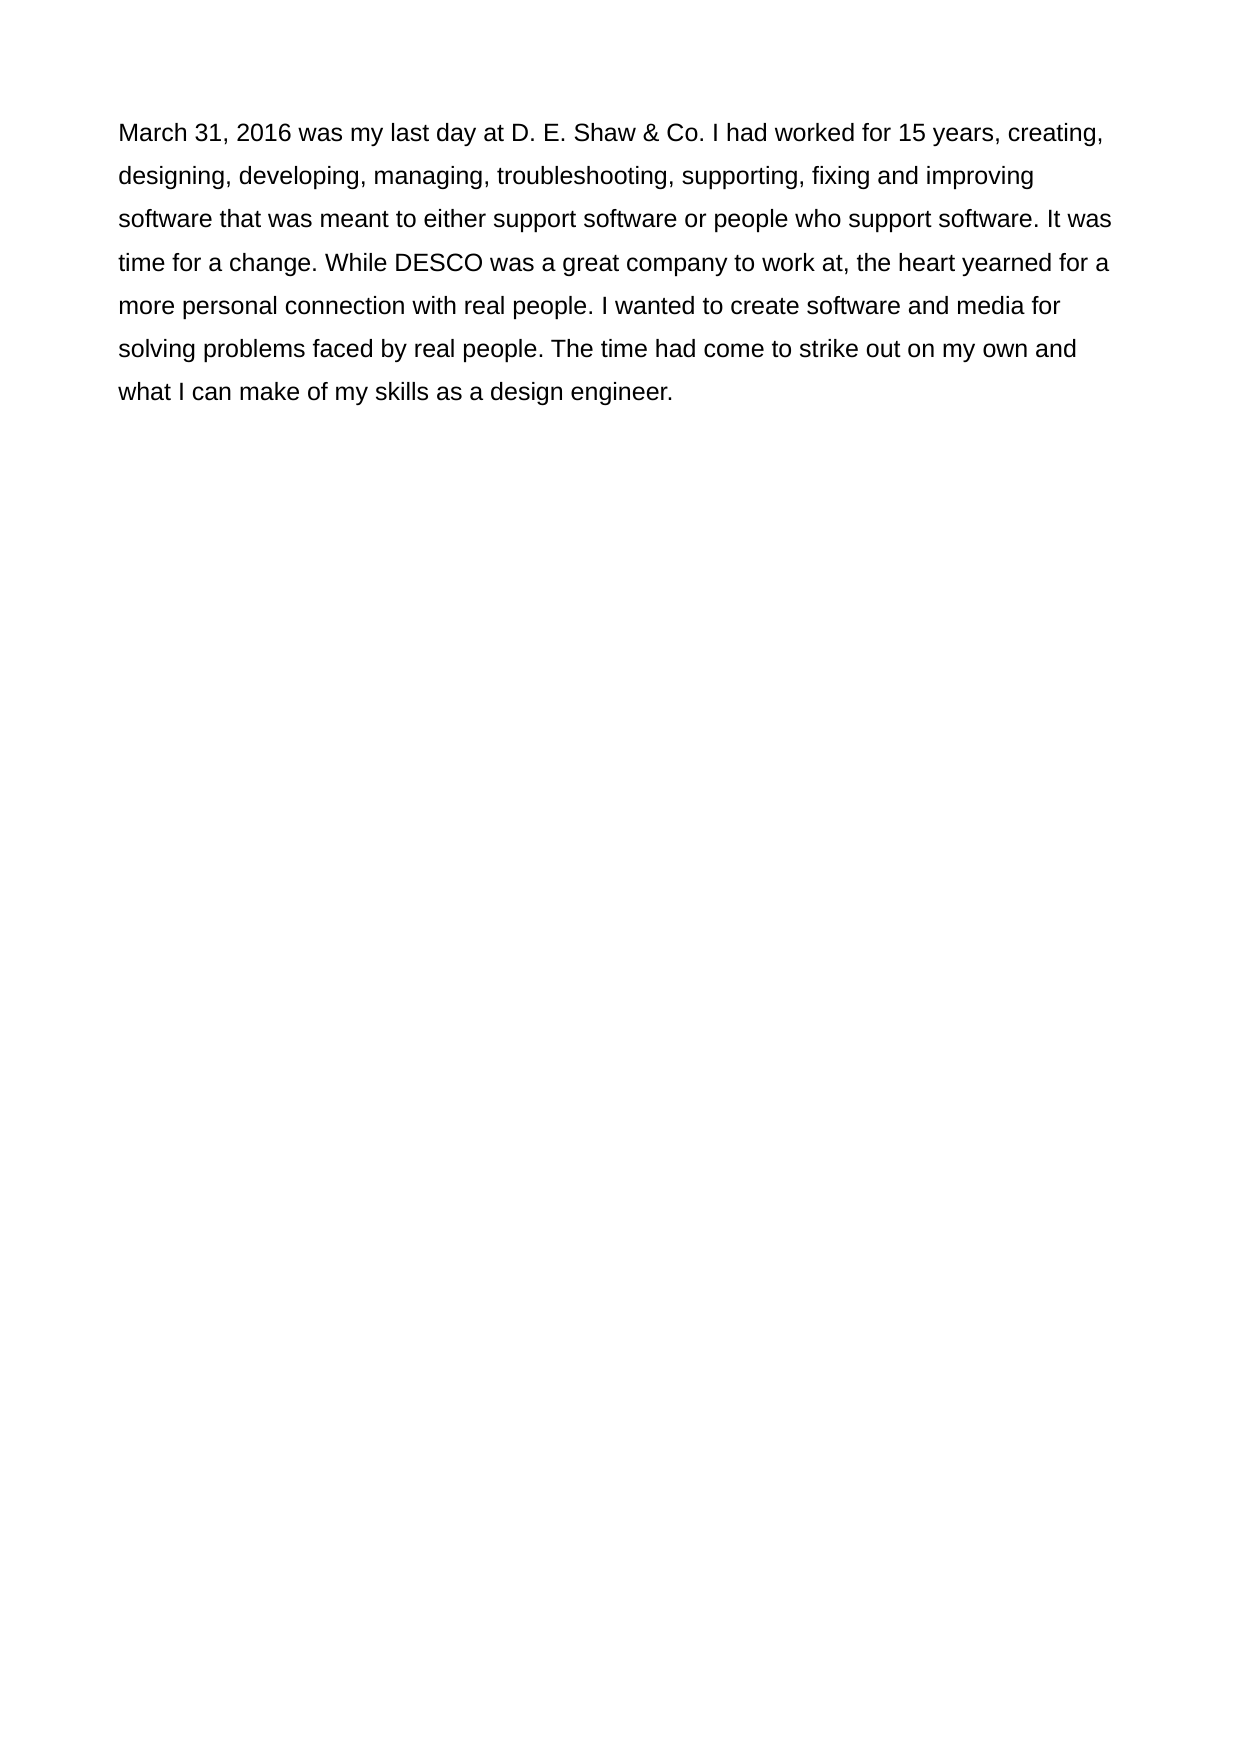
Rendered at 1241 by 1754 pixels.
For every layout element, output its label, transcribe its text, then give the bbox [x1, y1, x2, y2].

text March 31, 2016 was my last day at D. E. Shaw & Co. I had worked for 15 years, creating, designing, developing, managing, troubleshooting, supporting, fixing and improving software that was meant to either support software or people who support software. It was time for a change. While DESCO was a great company to work at, the heart yearned for a more personal connection with real people. I wanted to create software and media for solving problems faced by real people. The time had come to strike out on my own and what I can make of my skills as a design engineer. [118, 118, 1122, 406]
